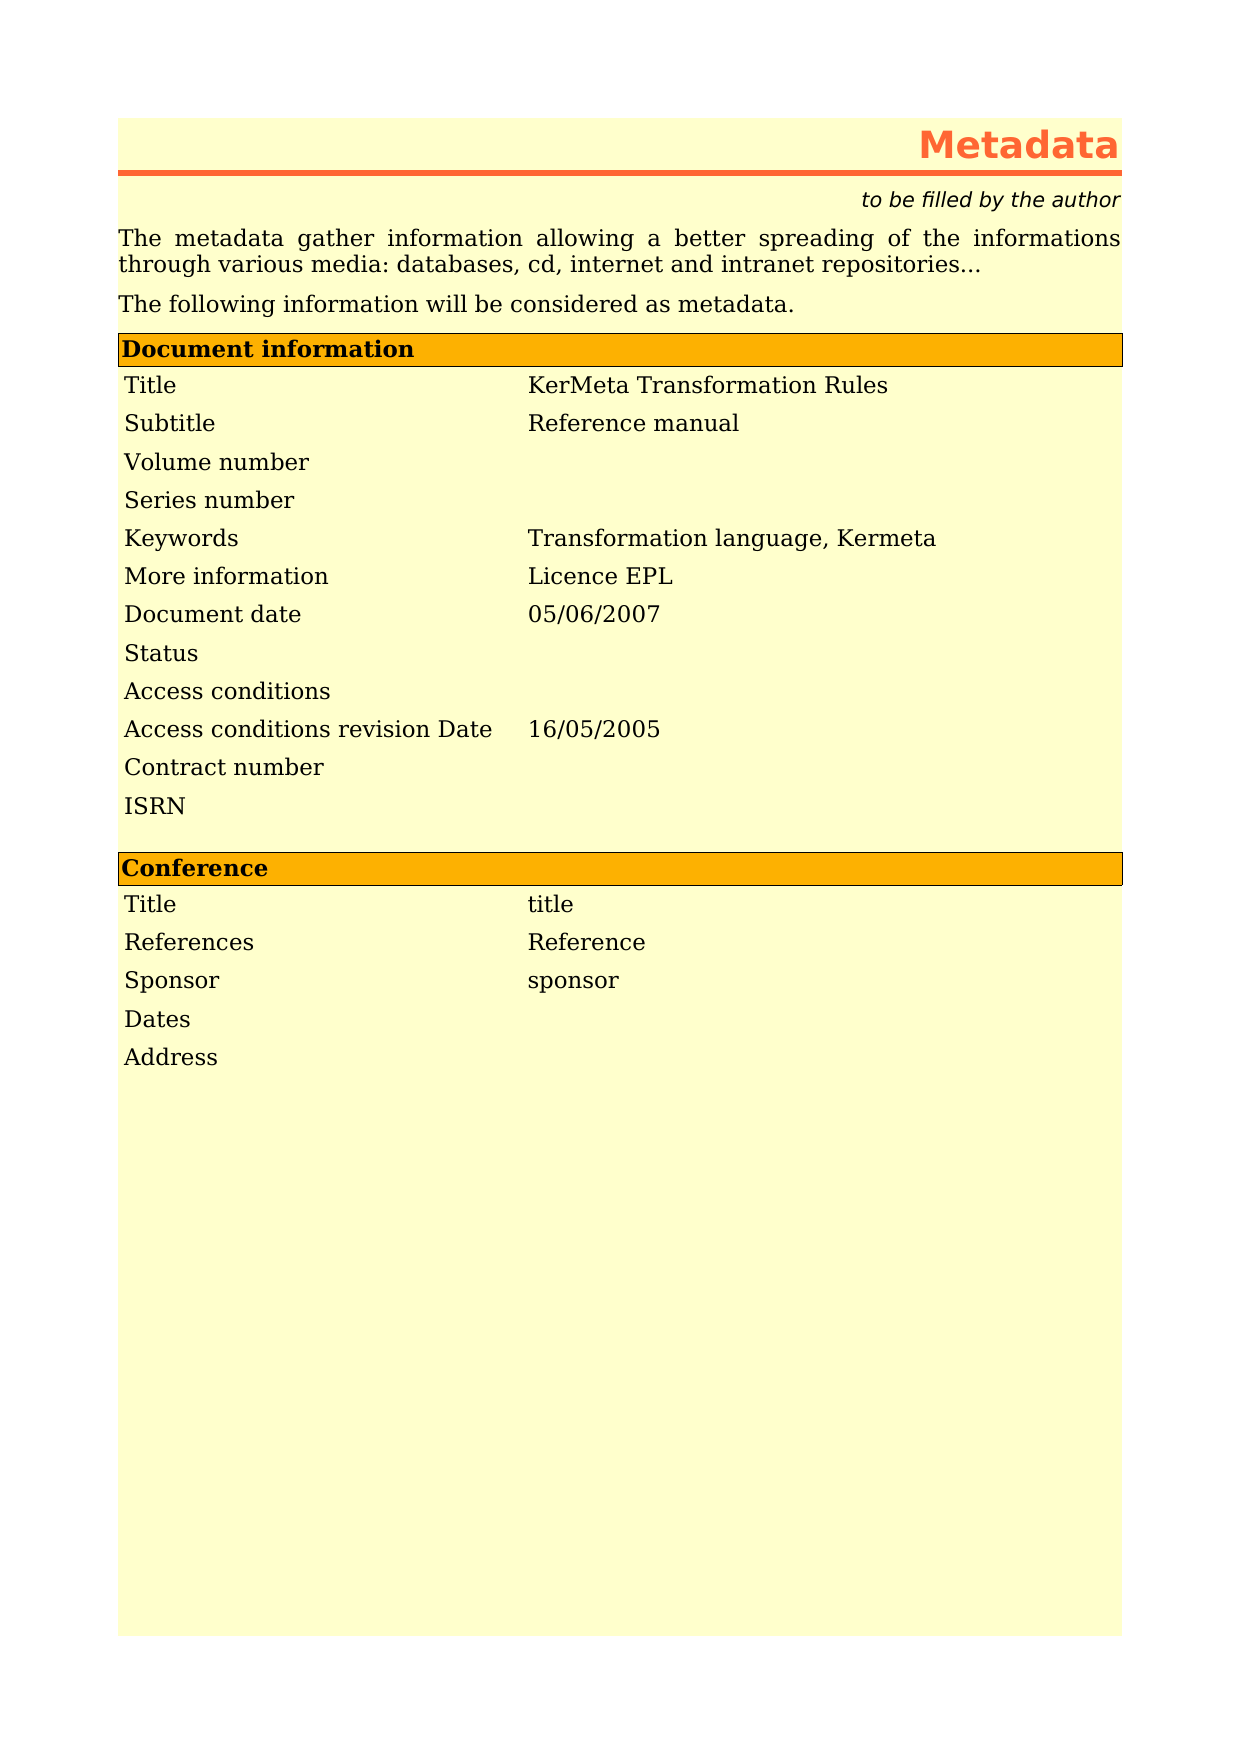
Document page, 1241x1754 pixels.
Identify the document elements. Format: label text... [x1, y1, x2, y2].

table_cell [522, 634, 1122, 672]
table_cell Status [118, 634, 522, 672]
table_cell Access conditions revision Date [118, 711, 522, 749]
table_cell [522, 443, 1122, 481]
table_cell 05/06/2007 [522, 596, 1122, 634]
table_header Title [118, 886, 521, 923]
table_cell ISRN [118, 787, 522, 825]
table_cell References [118, 924, 521, 962]
text The metadata gather information allowing a better spreading of the informations through various media: databases, cd, internet and intranet repositories... [118, 225, 1122, 278]
title Metadata [118, 121, 1122, 170]
text to be filled by the author [118, 188, 1122, 212]
table_cell [521, 1038, 1122, 1076]
table_cell Contract number [118, 749, 522, 787]
table_cell sponsor [521, 962, 1122, 1000]
table_cell Reference manual [522, 405, 1122, 443]
table_cell Licence EPL [522, 558, 1122, 596]
table_cell Keywords [118, 520, 522, 558]
table_cell [522, 787, 1122, 825]
table_cell [522, 749, 1122, 787]
table_cell [522, 481, 1122, 519]
text Conference [119, 853, 1122, 885]
table_cell [522, 673, 1122, 711]
table_header KerMeta Transformation Rules [522, 367, 1122, 405]
table_cell Transformation language, Kermeta [522, 520, 1122, 558]
table_cell Address [118, 1038, 521, 1076]
text The following information will be considered as metadata. [118, 291, 1122, 318]
table_cell Series number [118, 481, 522, 519]
table_cell Document date [118, 596, 522, 634]
table_header Title [118, 367, 522, 405]
table_cell More information [118, 558, 522, 596]
table_cell Reference [521, 924, 1122, 962]
table_cell Access conditions [118, 673, 522, 711]
table_cell Volume number [118, 443, 522, 481]
table_cell Subtitle [118, 405, 522, 443]
table_cell Sponsor [118, 962, 521, 1000]
table_header title [521, 886, 1122, 923]
table_cell 16/05/2005 [522, 711, 1122, 749]
table_cell [521, 1000, 1122, 1038]
table_cell Dates [118, 1000, 521, 1038]
text Document information [119, 334, 1122, 366]
